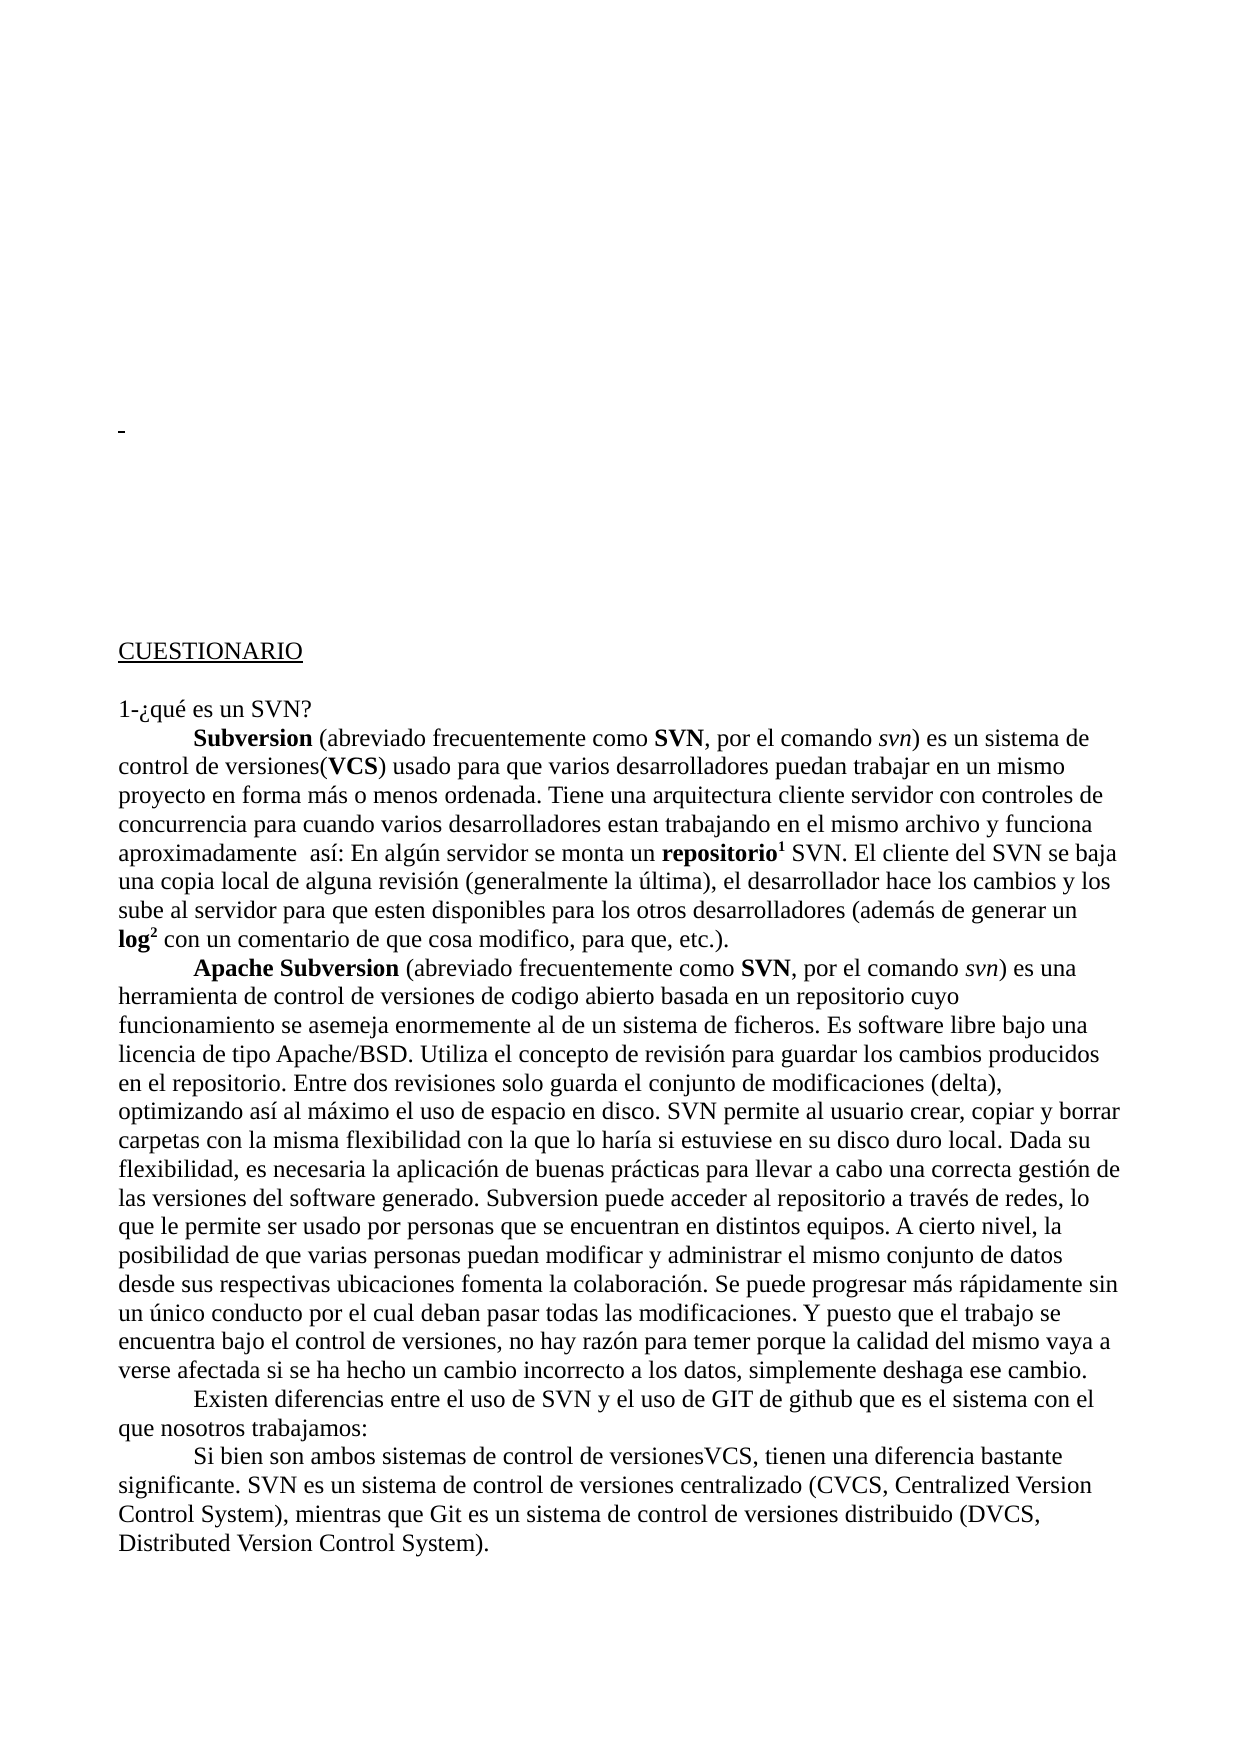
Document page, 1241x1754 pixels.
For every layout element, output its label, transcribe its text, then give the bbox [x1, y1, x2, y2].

text 1-¿qué es un SVN? [118, 694, 1122, 723]
text Existen diferencias entre el uso de SVN y el uso de GIT de github que es el sistema con el que nosotros trabajamos: [118, 1384, 1122, 1441]
text Apache Subversion (abreviado frecuentemente como SVN, por el comando svn) es una herramienta de control de versiones de codigo abierto basada en un repositorio cuyo funcionamiento se asemeja enormemente al de un sistema de ficheros. Es software libre bajo una licencia de tipo Apache/BSD. Utiliza el concepto de revisión para guardar los cambios producidos en el repositorio. Entre dos revisiones solo guarda el conjunto de modificaciones (delta), optimizando así al máximo el uso de espacio en disco. SVN permite al usuario crear, copiar y borrar carpetas con la misma flexibilidad con la que lo haría si estuviese en su disco duro local. Dada su flexibilidad, es necesaria la aplicación de buenas prácticas para llevar a cabo una correcta gestión de las versiones del software generado. Subversion puede acceder al repositorio a través de redes, lo que le permite ser usado por personas que se encuentran en distintos equipos. A cierto nivel, la posibilidad de que varias personas puedan modificar y administrar el mismo conjunto de datos desde sus respectivas ubicaciones fomenta la colaboración. Se puede progresar más rápidamente sin un único conducto por el cual deban pasar todas las modificaciones. Y puesto que el trabajo se encuentra bajo el control de versiones, no hay razón para temer porque la calidad del mismo vaya a verse afectada si se ha hecho un cambio incorrecto a los datos, simplemente deshaga ese cambio. [118, 953, 1122, 1384]
text CUESTIONARIO [118, 636, 1122, 665]
text Subversion (abreviado frecuentemente como SVN, por el comando svn) es un sistema de control de versiones(VCS) usado para que varios desarrolladores puedan trabajar en un mismo proyecto en forma más o menos ordenada. Tiene una arquitectura cliente servidor con controles de concurrencia para cuando varios desarrolladores estan trabajando en el mismo archivo y funciona aproximadamente así: En algún servidor se monta un repositorio1 SVN. El cliente del SVN se baja una copia local de alguna revisión (generalmente la última), el desarrollador hace los cambios y los sube al servidor para que esten disponibles para los otros desarrolladores (además de generar un log2 con un comentario de que cosa modifico, para que, etc.). [118, 723, 1122, 953]
text Si bien son ambos sistemas de control de versionesVCS, tienen una diferencia bastante significante. SVN es un sistema de control de versiones centralizado (CVCS, Centralized Version Control System), mientras que Git es un sistema de control de versiones distribuido (DVCS, Distributed Version Control System). [118, 1441, 1122, 1556]
